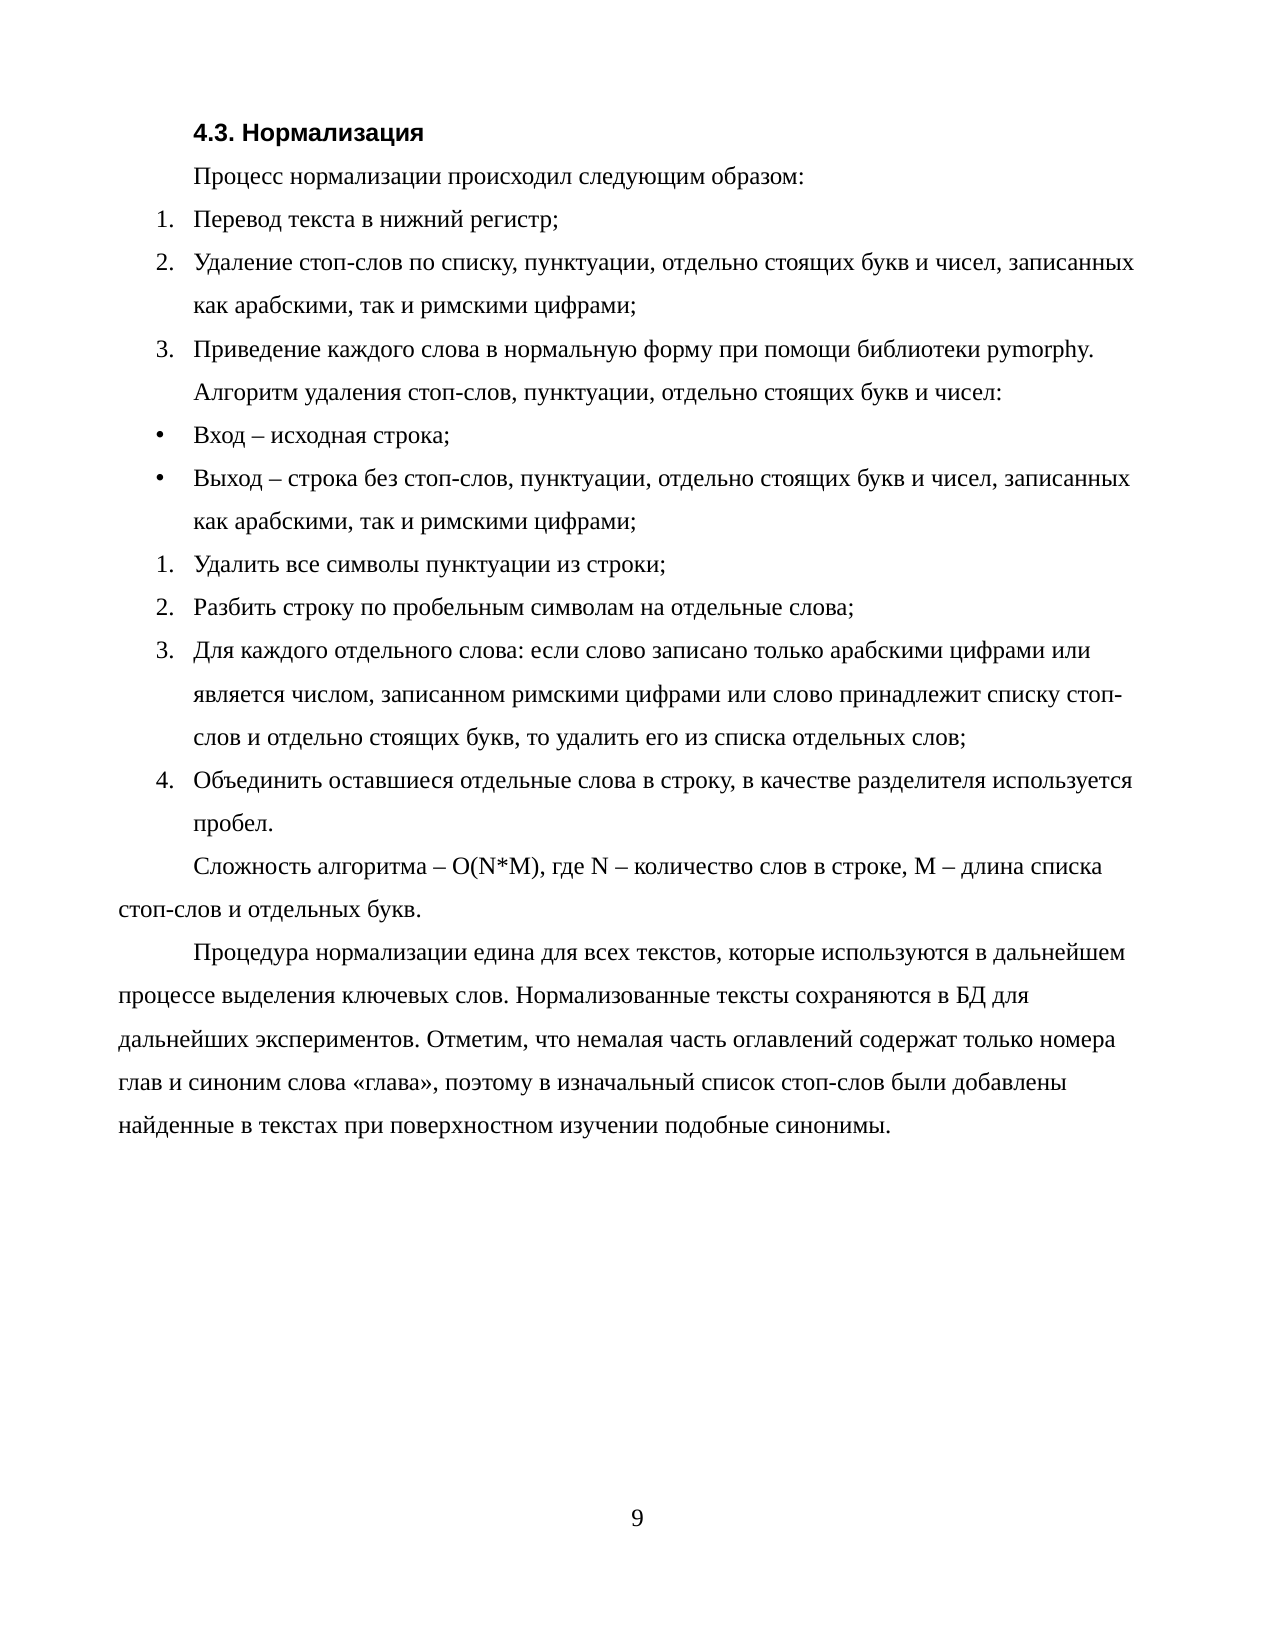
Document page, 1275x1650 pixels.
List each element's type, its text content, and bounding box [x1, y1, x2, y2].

list Объединить оставшиеся отдельные слова в строку, в качестве разделителя используется пробел. [156, 765, 1157, 837]
text Процедура нормализации едина для всех текстов, которые используются в дальнейшем процессе выделения ключевых слов. Нормализованные тексты сохраняются в БД для дальнейших экспериментов. Отметим, что немалая часть оглавлений содержат только номера глав и синоним слова «глава», поэтому в изначальный список стоп-слов были добавлены найденные в текстах при поверхностном изучении подобные синонимы. [118, 937, 1157, 1139]
text Сложность алгоритма – O(N*M), где N – количество слов в строке, M – длина списка стоп-слов и отдельных букв. [118, 851, 1157, 923]
subtitle 4.3. Нормализация [118, 118, 1157, 147]
list Приведение каждого слова в нормальную форму при помощи библиотеки pymorphy. [156, 334, 1157, 362]
list Вход – исходная строка; [156, 420, 1157, 449]
list Удалить все символы пунктуации из строки; [156, 549, 1157, 578]
text Процесс нормализации происходил следующим образом: [118, 161, 1157, 190]
list Для каждого отдельного слова: если слово записано только арабскими цифрами или является числом, записанном римскими цифрами или слово принадлежит списку стоп-слов и отдельно стоящих букв, то удалить его из списка отдельных слов; [156, 636, 1157, 751]
text Алгоритм удаления стоп-слов, пунктуации, отдельно стоящих букв и чисел: [118, 377, 1157, 406]
list Разбить строку по пробельным символам на отдельные слова; [156, 592, 1157, 621]
list Перевод текста в нижний регистр; [156, 204, 1157, 233]
list Выход – строка без стоп-слов, пунктуации, отдельно стоящих букв и чисел, записанных как арабскими, так и римскими цифрами; [156, 463, 1157, 535]
list Удаление стоп-слов по списку, пунктуации, отдельно стоящих букв и чисел, записанных как арабскими, так и римскими цифрами; [156, 247, 1157, 319]
